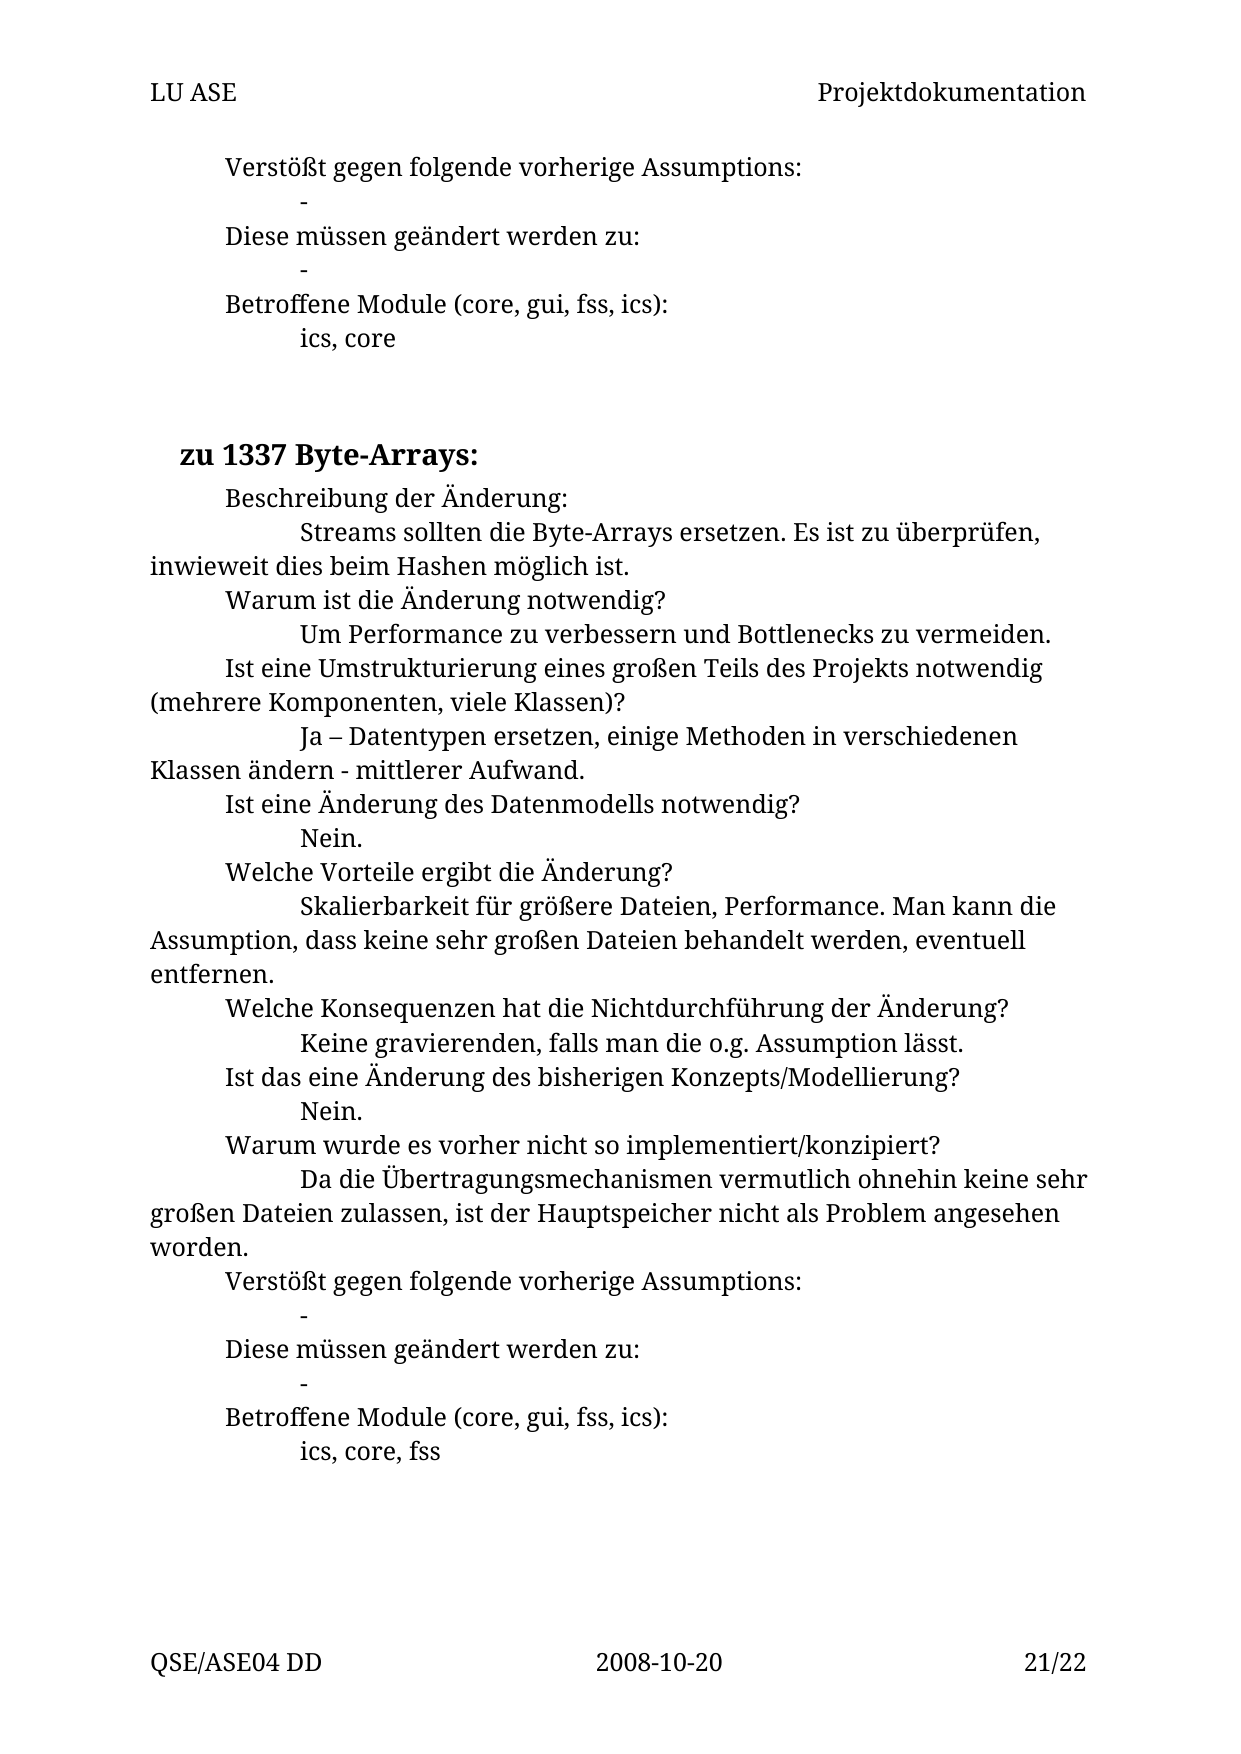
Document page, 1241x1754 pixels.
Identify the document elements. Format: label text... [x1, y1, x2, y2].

text Skalierbarkeit für größere Dateien, Performance. Man kann die Assumption, dass keine sehr großen Dateien behandelt werden, eventuell entfernen. [150, 889, 1090, 991]
text ics, core [150, 320, 1090, 354]
text Betroffene Module (core, gui, fss, ics): [150, 1400, 1090, 1434]
text - [150, 1298, 1090, 1332]
text Beschreibung der Änderung: [150, 480, 1090, 514]
text Warum wurde es vorher nicht so implementiert/konzipiert? [150, 1127, 1090, 1161]
text - [150, 1366, 1090, 1400]
text Ja – Datentypen ersetzen, einige Methoden in verschiedenen Klassen ändern - mittlerer Aufwand. [150, 719, 1090, 787]
text Da die Übertragungsmechanismen vermutlich ohnehin keine sehr großen Dateien zulassen, ist der Hauptspeicher nicht als Problem angesehen worden. [150, 1161, 1090, 1264]
text Warum ist die Änderung notwendig? [150, 582, 1090, 616]
text Um Performance zu verbessern und Bottlenecks zu vermeiden. [150, 616, 1090, 651]
text Streams sollten die Byte-Arrays ersetzen. Es ist zu überprüfen, inwieweit dies beim Hashen möglich ist. [150, 514, 1090, 582]
text Ist eine Änderung des Datenmodells notwendig? [150, 787, 1090, 821]
text Welche Konsequenzen hat die Nichtdurchführung der Änderung? [150, 991, 1090, 1025]
text Verstößt gegen folgende vorherige Assumptions: [150, 1264, 1090, 1298]
text Keine gravierenden, falls man die o.g. Assumption lässt. [150, 1025, 1090, 1059]
text - [150, 252, 1090, 286]
text ics, core, fss [150, 1434, 1090, 1468]
text Diese müssen geändert werden zu: [150, 218, 1090, 252]
text Verstößt gegen folgende vorherige Assumptions: [150, 150, 1090, 184]
text Betroffene Module (core, gui, fss, ics): [150, 286, 1090, 320]
text Ist eine Umstrukturierung eines großen Teils des Projekts notwendig (mehrere Komponenten, viele Klassen)? [150, 651, 1090, 719]
text Welche Vorteile ergibt die Änderung? [150, 855, 1090, 889]
text Nein. [150, 1093, 1090, 1127]
text Ist das eine Änderung des bisherigen Konzepts/Modellierung? [150, 1059, 1090, 1093]
text - [150, 184, 1090, 218]
text Diese müssen geändert werden zu: [150, 1332, 1090, 1366]
subtitle zu 1337 Byte-Arrays: [150, 434, 1090, 474]
text Nein. [150, 821, 1090, 855]
